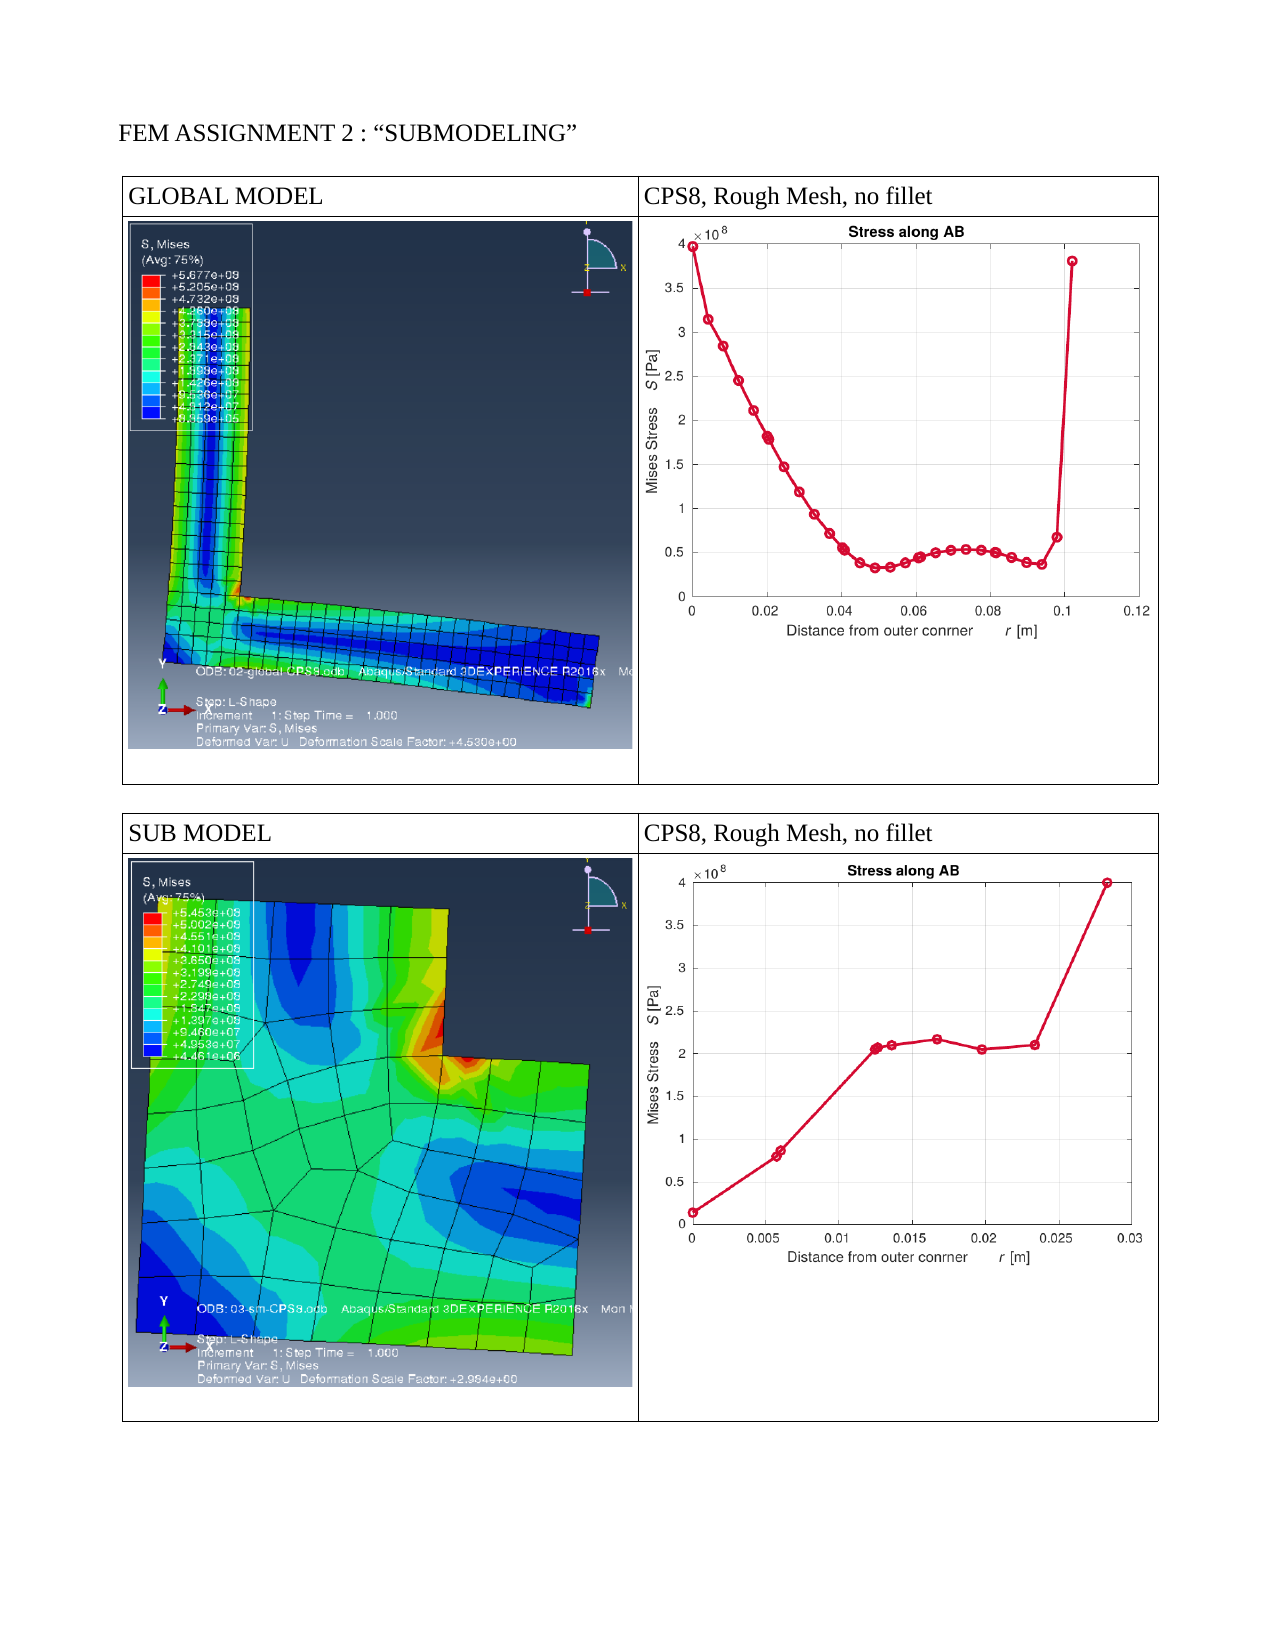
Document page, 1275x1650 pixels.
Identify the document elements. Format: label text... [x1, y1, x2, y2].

table_header SUB MODEL [123, 814, 638, 853]
table_cell [123, 217, 638, 783]
text FEM ASSIGNMENT 2 : “SUBMODELING” [118, 118, 1157, 147]
picture [128, 221, 633, 749]
picture [128, 858, 633, 1387]
picture [643, 858, 1152, 1268]
table_cell [123, 854, 638, 1421]
table_header CPS8, Rough Mesh, no fillet [639, 177, 1158, 216]
table_cell [639, 217, 1158, 783]
table_header CPS8, Rough Mesh, no fillet [639, 814, 1158, 853]
table_header GLOBAL MODEL [123, 177, 638, 216]
picture [643, 221, 1152, 642]
table_cell [639, 854, 1158, 1421]
